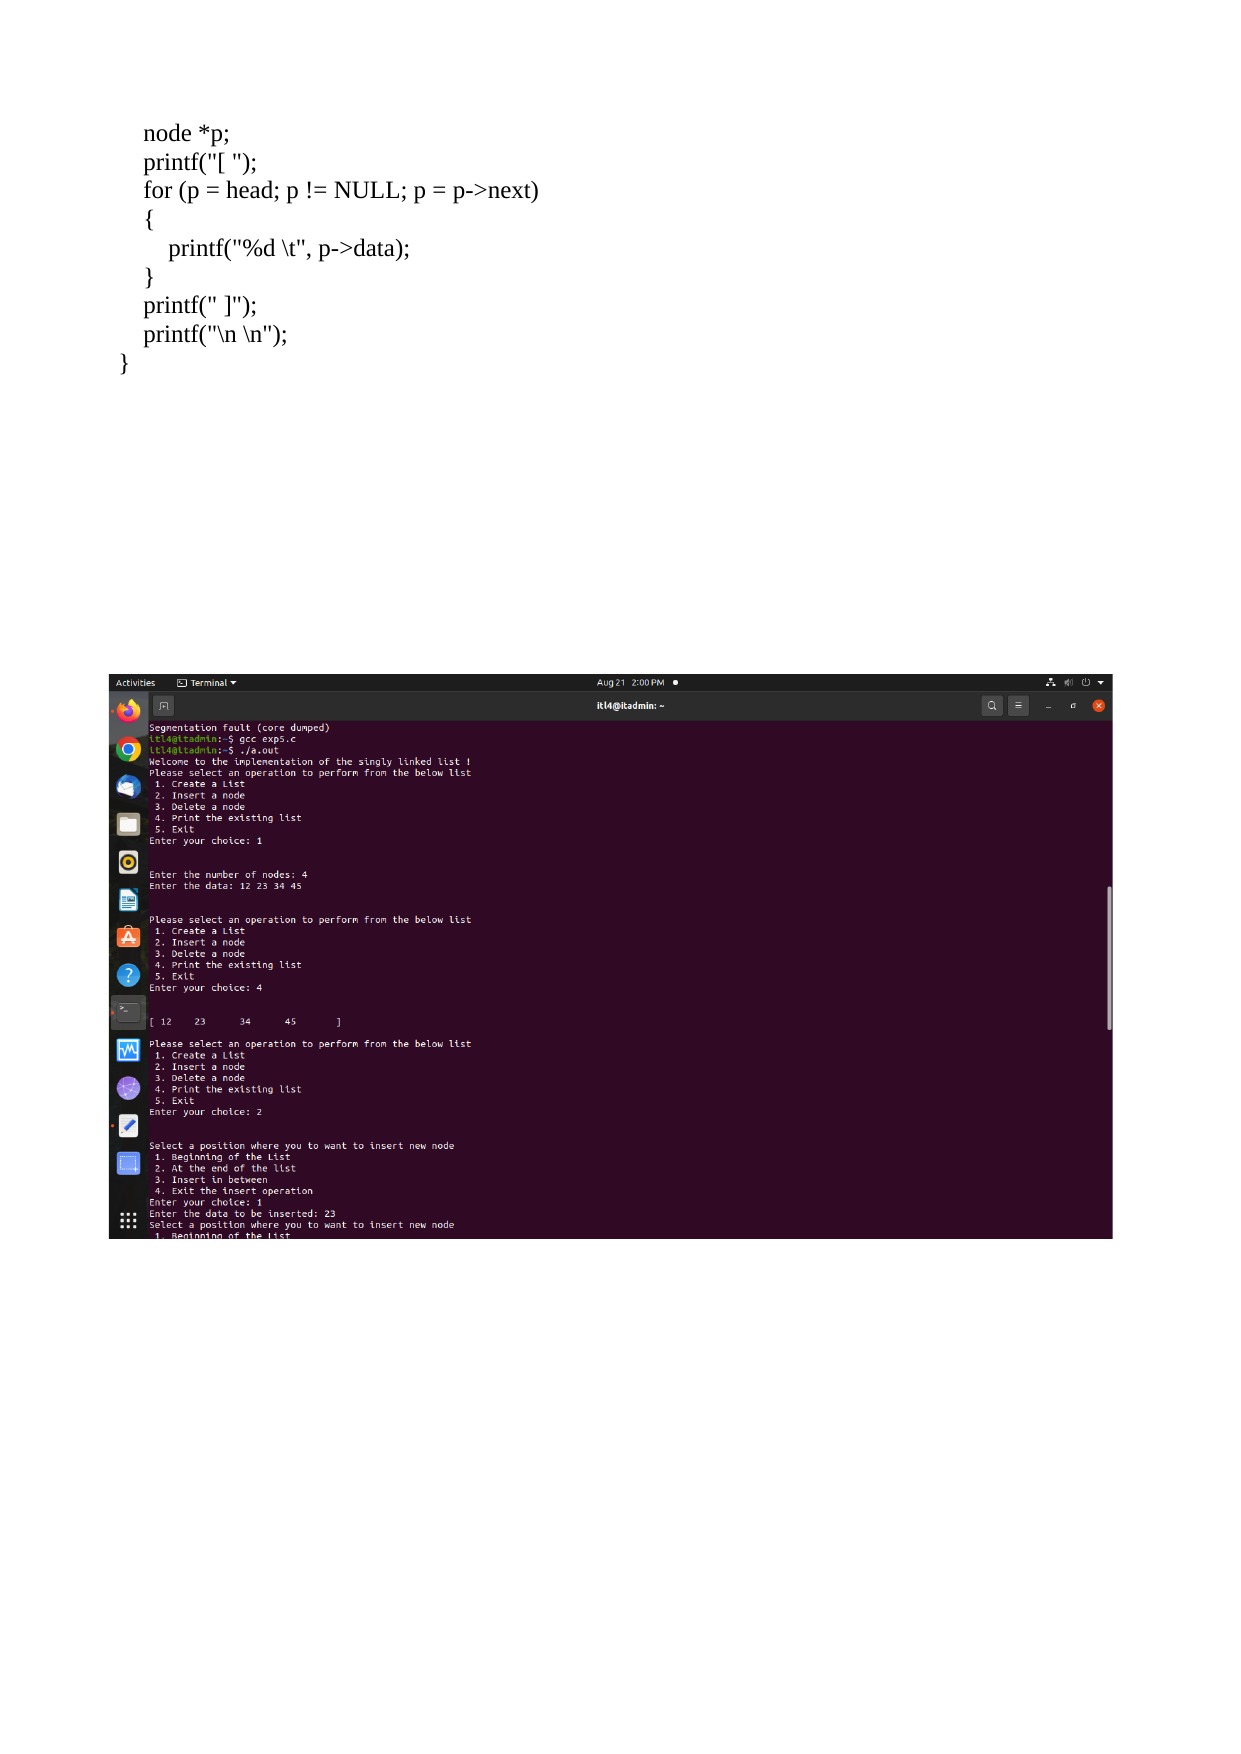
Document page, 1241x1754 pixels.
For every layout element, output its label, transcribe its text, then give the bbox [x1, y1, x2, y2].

text for (p = head; p != NULL; p = p->next) [118, 176, 1122, 204]
picture [108, 674, 1113, 1239]
text } [118, 262, 1122, 291]
text printf("\n \n"); [118, 319, 1122, 348]
text printf("%d \t", p->data); [118, 233, 1122, 262]
text node *p; [118, 118, 1122, 147]
text } [118, 348, 1122, 377]
text printf(" ]"); [118, 291, 1122, 319]
text { [118, 204, 1122, 233]
text printf("[ "); [118, 147, 1122, 176]
